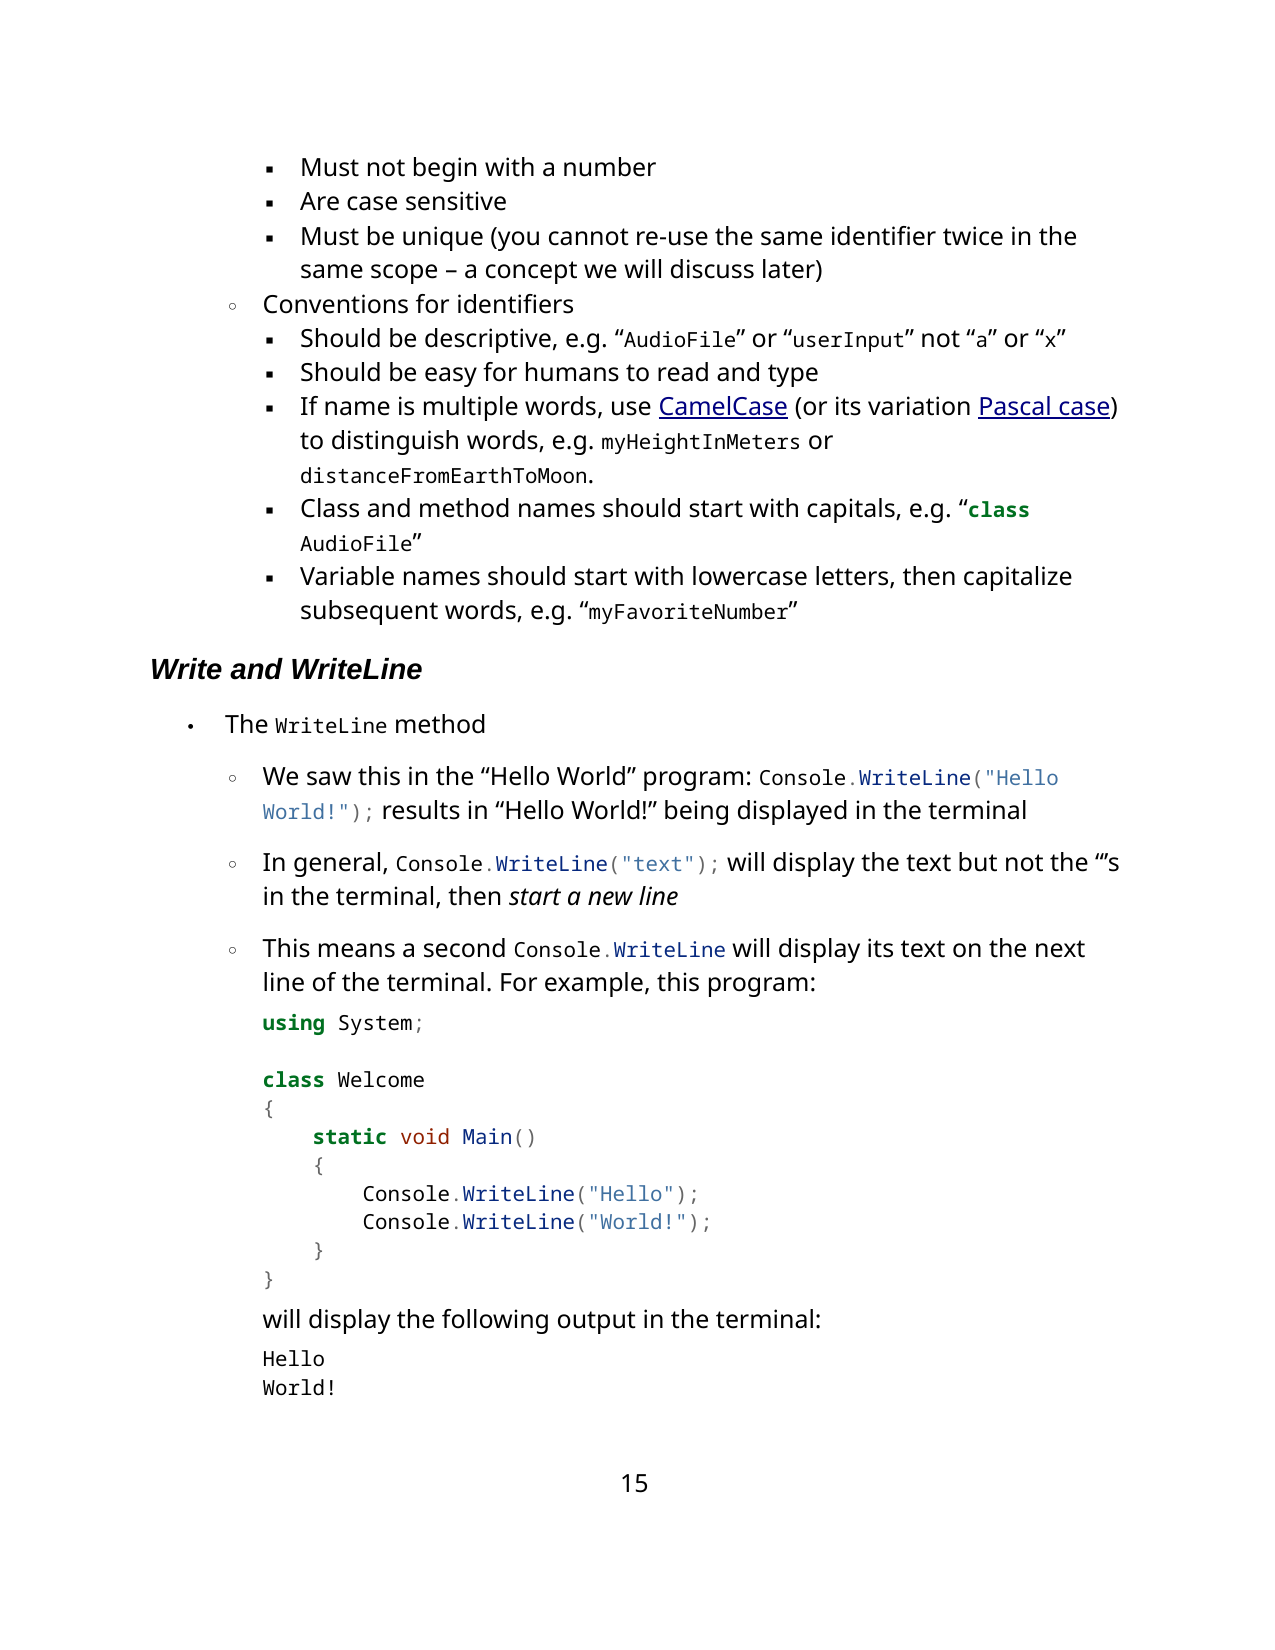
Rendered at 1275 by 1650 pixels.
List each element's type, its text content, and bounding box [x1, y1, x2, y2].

list Variable names should start with lowercase letters, then capitalize subsequent words, e.g. “myFavoriteNumber” [262, 559, 1125, 627]
list Must be unique (you cannot re-use the same identifier twice in the same scope – a concept we will discuss later) [262, 218, 1125, 286]
list { [225, 1150, 1125, 1179]
list } [225, 1264, 1125, 1292]
list using System; [225, 1008, 1125, 1036]
list Must not begin with a number [262, 150, 1125, 184]
list Conventions for identifiers [225, 286, 1125, 320]
list In general, Console.WriteLine("text"); will display the text but not the “’s in the terminal, then start a new line [225, 845, 1125, 913]
list This means a second Console.WriteLine will display its text on the next line of the terminal. For example, this program: [225, 931, 1125, 999]
list class Welcome [225, 1065, 1125, 1093]
list Console.WriteLine("World!"); [225, 1207, 1125, 1236]
list Hello [225, 1344, 1125, 1373]
list Should be descriptive, e.g. “AudioFile” or “userInput” not “a” or “x” [262, 320, 1125, 354]
list static void Main() [225, 1122, 1125, 1150]
list We saw this in the “Hello World” program: Console.WriteLine("Hello World!"); results in “Hello World!” being displayed in the terminal [225, 759, 1125, 827]
list If name is multiple words, use CamelCase (or its variation Pascal case) to distinguish words, e.g. myHeightInMeters or distanceFromEarthToMoon. [262, 388, 1125, 491]
list Are case sensitive [262, 184, 1125, 218]
list will display the following output in the terminal: [225, 1301, 1125, 1335]
list World! [225, 1373, 1125, 1401]
list { [225, 1093, 1125, 1122]
list Class and method names should start with capitals, e.g. “class AudioFile” [262, 491, 1125, 559]
list Should be easy for humans to read and type [262, 354, 1125, 388]
list The WriteLine method [187, 707, 1125, 741]
subtitle Write and WriteLine [150, 652, 1125, 685]
list Console.WriteLine("Hello"); [225, 1179, 1125, 1207]
list } [225, 1236, 1125, 1264]
